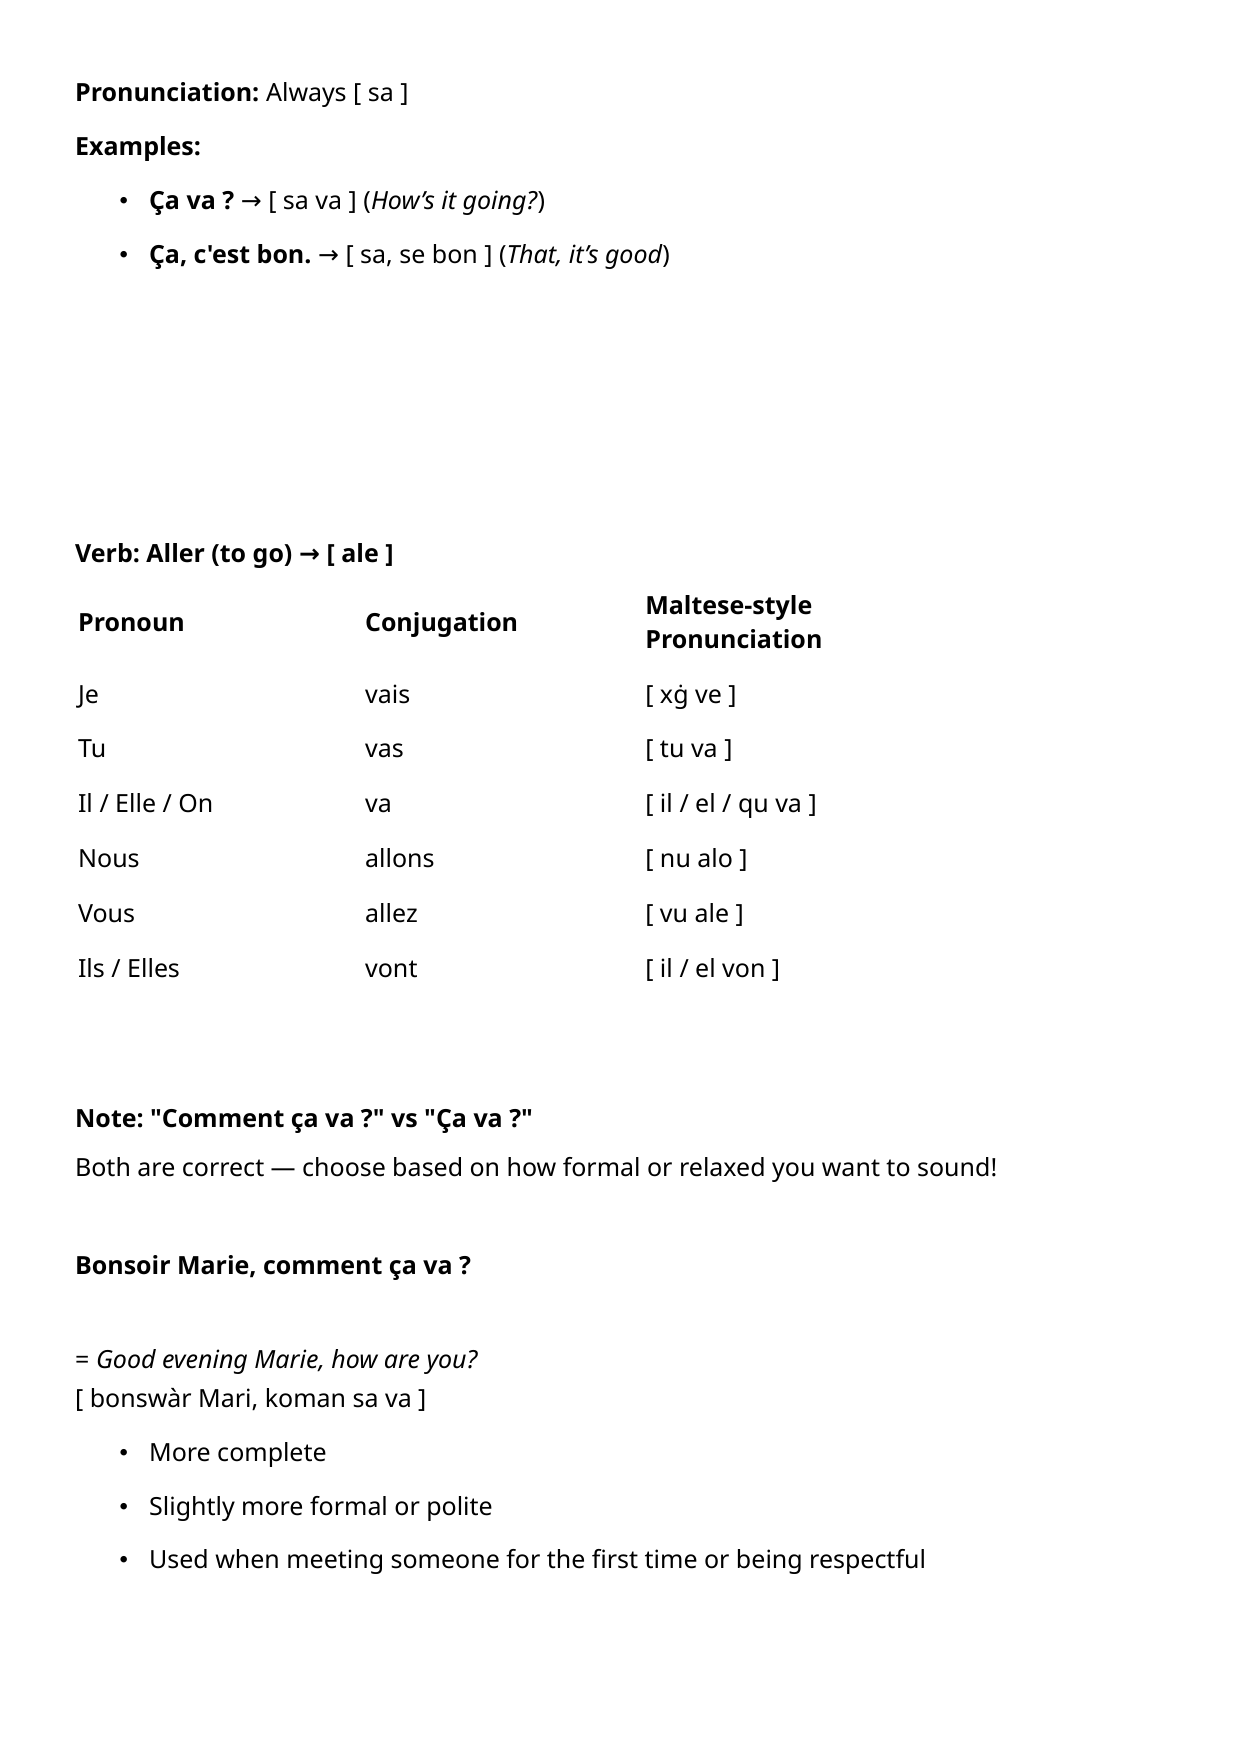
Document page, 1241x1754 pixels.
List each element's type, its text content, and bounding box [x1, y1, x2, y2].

table_cell allez [362, 893, 642, 948]
list Ça va ? → [ sa va ] (How’s it going?) [119, 182, 1165, 217]
text Examples: [75, 129, 1165, 163]
table_cell vais [362, 673, 642, 728]
table_cell Je [75, 673, 362, 728]
table_cell [ vu ale ] [642, 893, 932, 948]
table_header Maltese-style Pronunciation [642, 584, 932, 673]
list More complete [119, 1435, 1165, 1469]
list Both are correct — choose based on how formal or relaxed you want to sound! [75, 1150, 1165, 1184]
text Pronunciation: Always [ sa ] [75, 75, 1165, 109]
table_cell Nous [75, 838, 362, 893]
table_cell [ xġ ve ] [642, 673, 932, 728]
table_cell allons [362, 838, 642, 893]
list Ça, c'est bon. → [ sa, se bon ] (That, it’s good) [119, 236, 1165, 270]
table_cell Ils / Elles [75, 948, 362, 1003]
table_cell vont [362, 948, 642, 1003]
list Used when meeting someone for the first time or being respectful [119, 1542, 1165, 1576]
table_cell vas [362, 728, 642, 783]
table_cell [ tu va ] [642, 728, 932, 783]
table_cell Tu [75, 728, 362, 783]
table_cell [ il / el / qu va ] [642, 783, 932, 838]
text = Good evening Marie, how are you? [ bonswàr Mari, koman sa va ] [75, 1302, 1165, 1414]
list Slightly more formal or polite [119, 1488, 1165, 1522]
table_cell [ il / el von ] [642, 948, 932, 1003]
list Note: "Comment ça va ?" vs "Ça va ?" [75, 1101, 1165, 1135]
table_cell Il / Elle / On [75, 783, 362, 838]
table_cell [ nu alo ] [642, 838, 932, 893]
text Bonsoir Marie, comment ça va ? [75, 1248, 1165, 1282]
subtitle Verb: Aller (to go) → [ ale ] [75, 535, 1165, 569]
table_header Pronoun [75, 584, 362, 673]
table_cell va [362, 783, 642, 838]
table_header Conjugation [362, 584, 642, 673]
table_cell Vous [75, 893, 362, 948]
